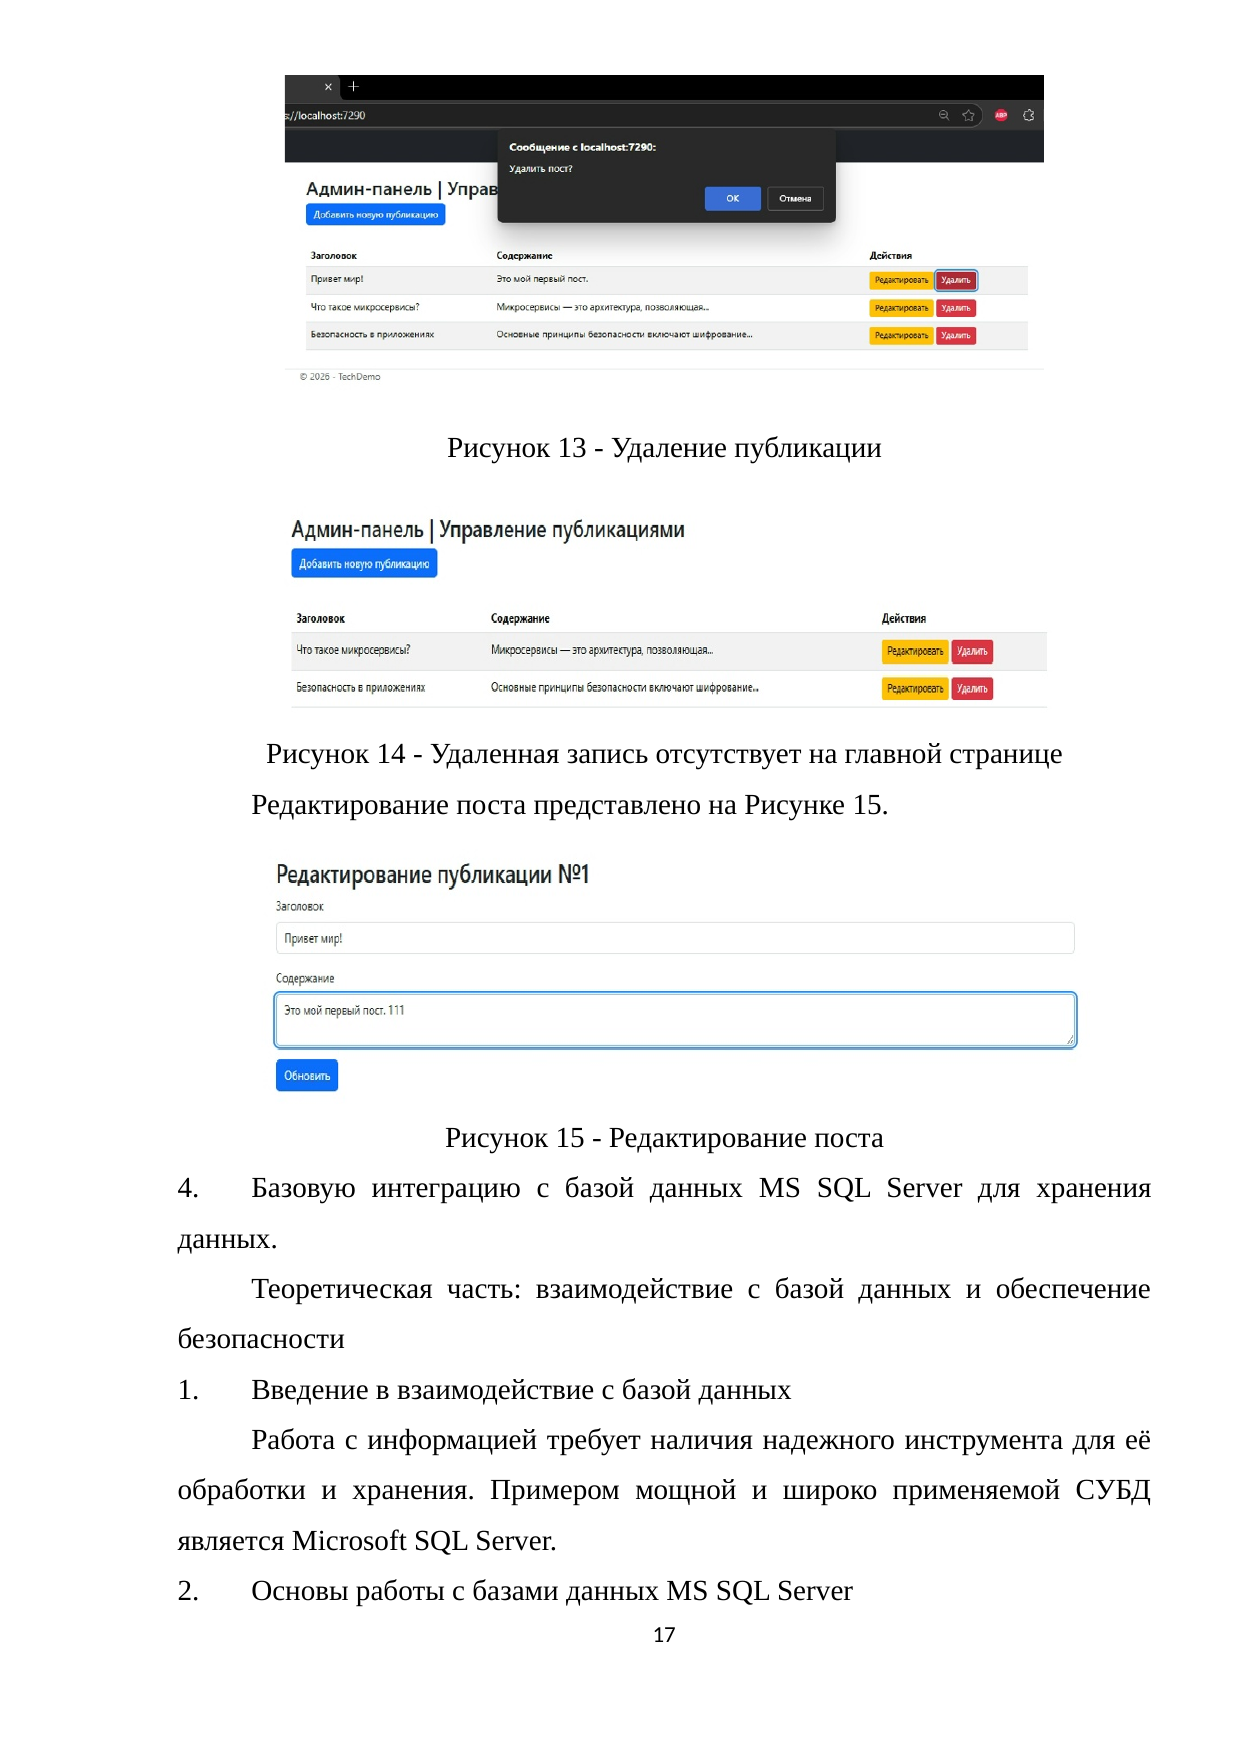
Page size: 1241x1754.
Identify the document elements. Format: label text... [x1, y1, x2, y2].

text Теоретическая часть: взаимодействие с базой данных и обеспечение безопасности [177, 1271, 1152, 1355]
text 2. Основы работы с базами данных MS SQL Server [177, 1573, 1152, 1607]
text Рисунок 15 - Редактирование поста [177, 837, 1152, 1154]
text Рисунок 13 - Удаление публикации [177, 75, 1152, 463]
picture [229, 842, 1100, 1104]
text 1. Введение в взаимодействие с базой данных [177, 1372, 1152, 1405]
text Работа с информацией требует наличия надежного инструмента для её обработки и хранения. Примером мощной и широко применяемой СУБД является Microsoft SQL Server. [177, 1422, 1152, 1556]
picture [284, 75, 1044, 413]
text 4. Базовую интеграцию с базой данных MS SQL Server для хранения данных. [177, 1171, 1152, 1254]
picture [257, 501, 1071, 720]
text Рисунок 14 - Удаленная запись отсутствует на главной странице [177, 480, 1152, 770]
text Редактирование поста представлено на Рисунке 15. [177, 787, 1152, 821]
